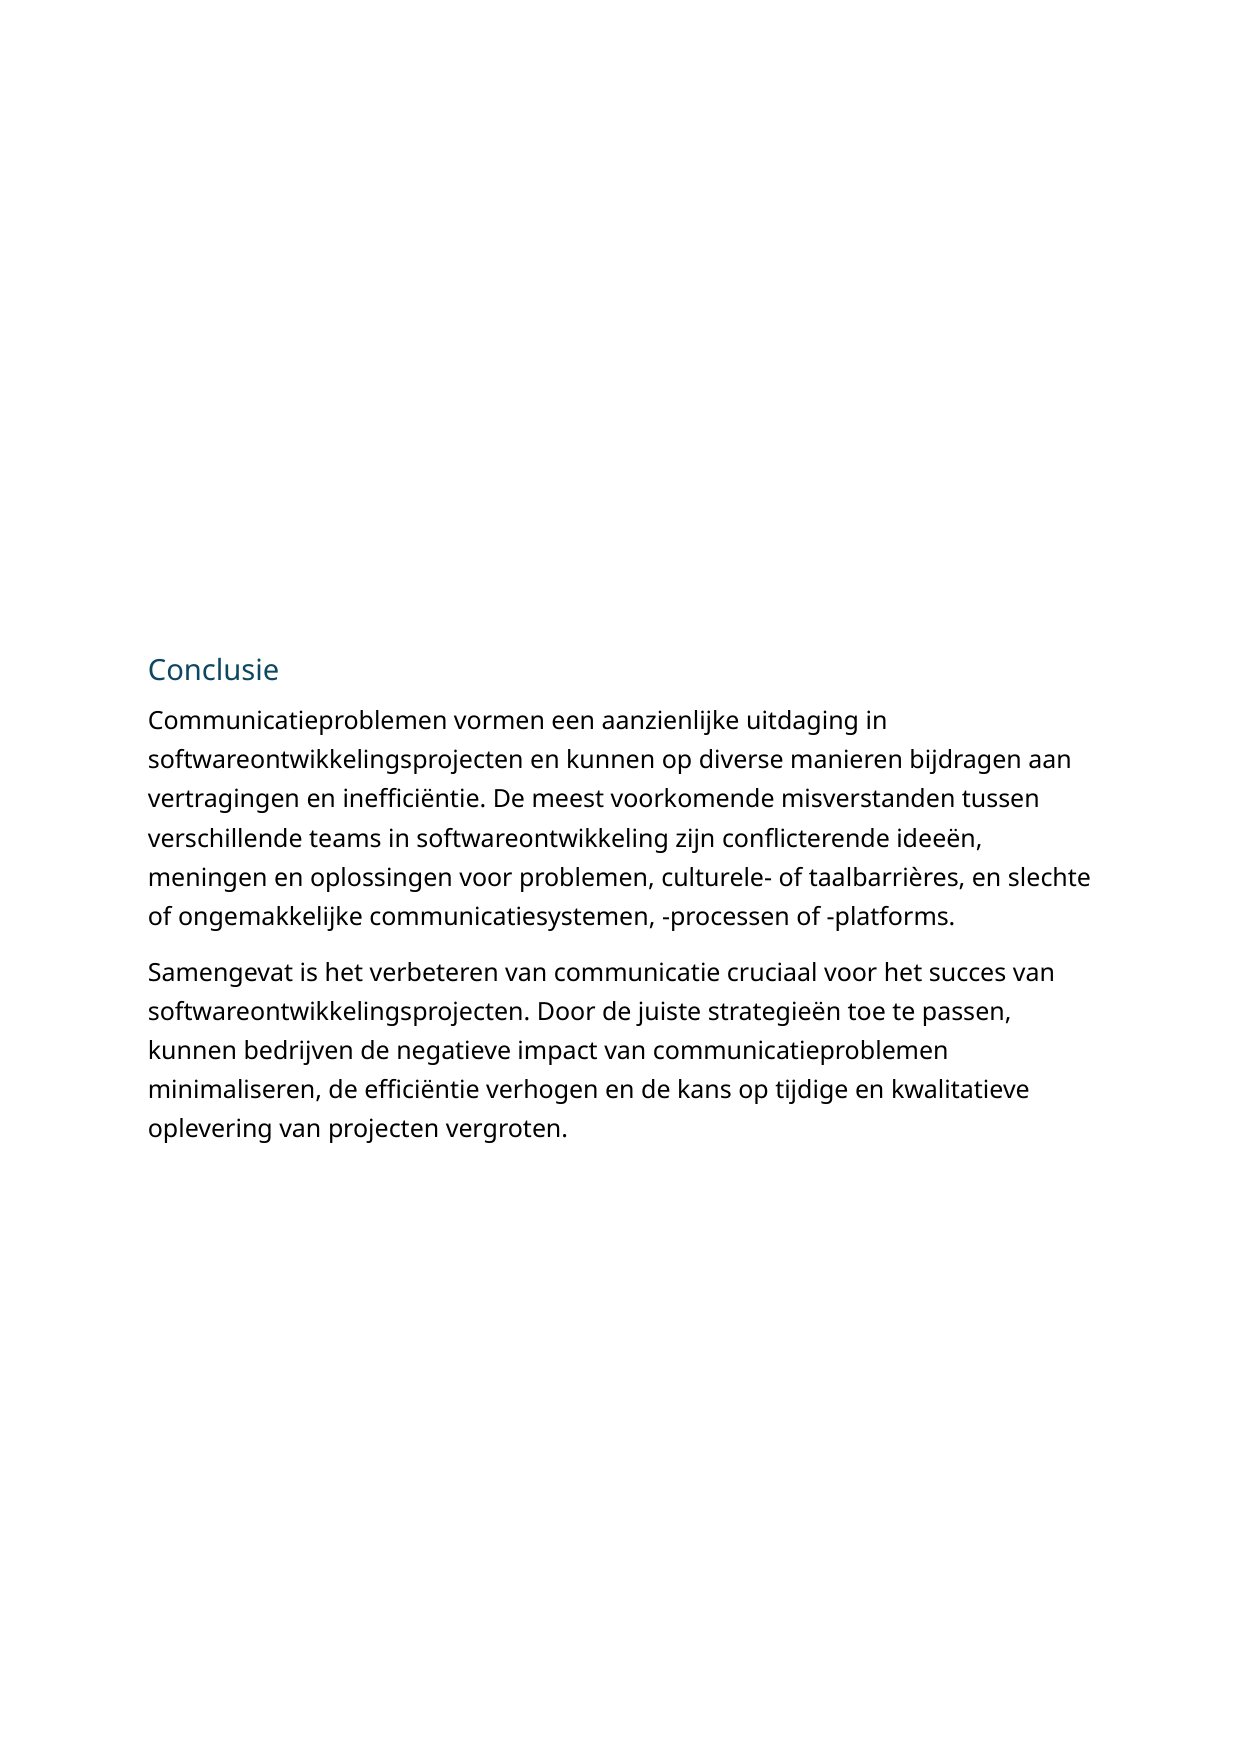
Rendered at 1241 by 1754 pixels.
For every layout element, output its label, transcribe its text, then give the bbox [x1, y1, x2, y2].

text Samengevat is het verbeteren van communicatie cruciaal voor het succes van softwareontwikkelingsprojecten. Door de juiste strategieën toe te passen, kunnen bedrijven de negatieve impact van communicatieproblemen minimaliseren, de efficiëntie verhogen en de kans op tijdige en kwalitatieve oplevering van projecten vergroten. [148, 954, 1093, 1145]
text Communicatieproblemen vormen een aanzienlijke uitdaging in softwareontwikkelingsprojecten en kunnen op diverse manieren bijdragen aan vertragingen en inefficiëntie. De meest voorkomende misverstanden tussen verschillende teams in softwareontwikkeling zijn conflicterende ideeën, meningen en oplossingen voor problemen, culturele- of taalbarrières, en slechte of ongemakkelijke communicatiesystemen, -processen of -platforms. [148, 703, 1093, 933]
subtitle Conclusie [148, 649, 1093, 688]
